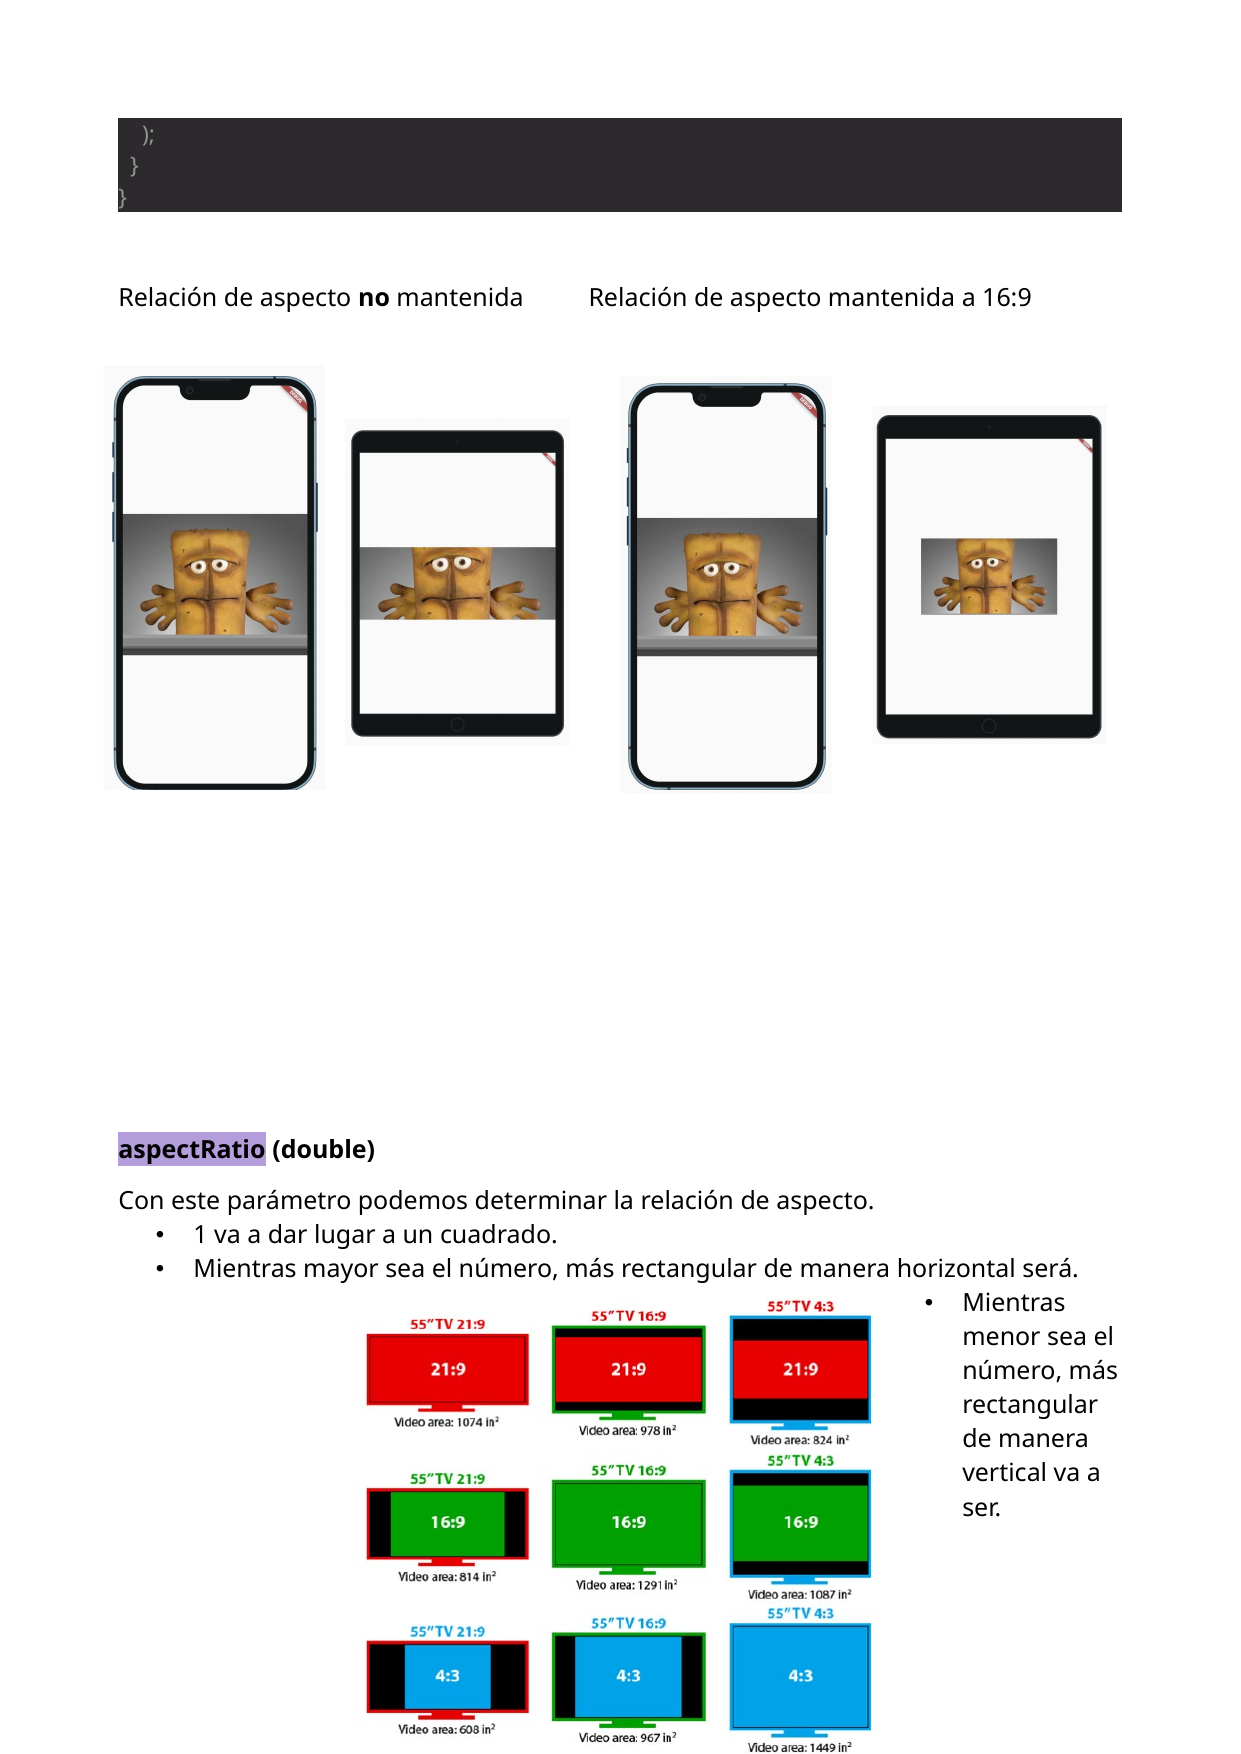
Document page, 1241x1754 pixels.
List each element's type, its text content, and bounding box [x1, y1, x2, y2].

text ); } } [118, 118, 1122, 212]
picture [353, 1296, 887, 1754]
picture [872, 405, 1107, 744]
text Relación de aspecto no mantenida Relación de aspecto mantenida a 16:9 [118, 280, 1122, 314]
list 1 va a dar lugar a un cuadrado. [156, 1217, 1122, 1251]
picture [344, 418, 571, 746]
list Mientras menor sea el número, más rectangular de manera vertical va a ser. [156, 1285, 1122, 1523]
list Mientras mayor sea el número, más rectangular de manera horizontal será. [156, 1251, 1122, 1285]
text Con este parámetro podemos determinar la relación de aspecto. [118, 1183, 1122, 1217]
text aspectRatio (double) [118, 1132, 1122, 1166]
picture [103, 365, 326, 790]
picture [620, 376, 832, 793]
